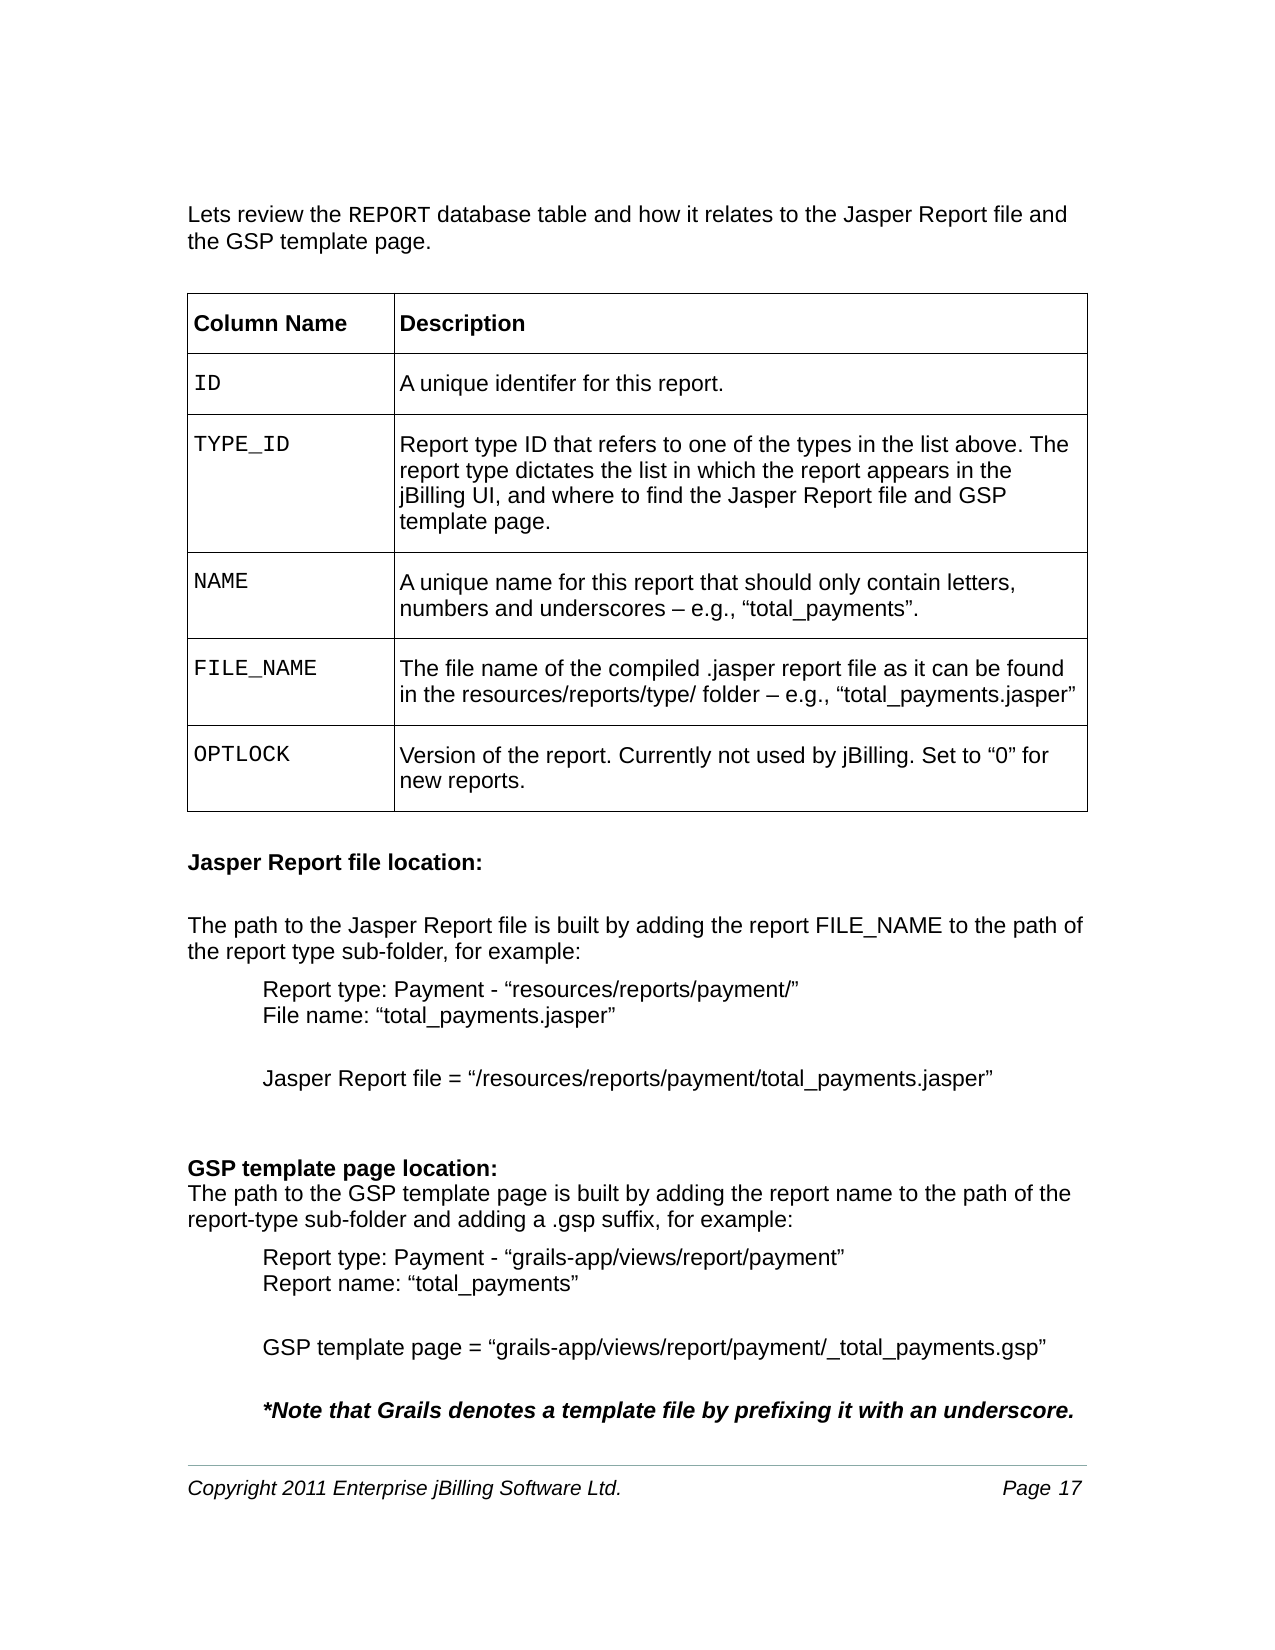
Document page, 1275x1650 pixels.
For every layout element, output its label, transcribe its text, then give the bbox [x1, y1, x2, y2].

text GSP template page = “grails-app/views/report/payment/_total_payments.gsp” [262, 1334, 1087, 1360]
table_cell A unique name for this report that should only contain letters, numbers and underscores – e.g., “total_payments”. [395, 553, 1087, 638]
text Report type: Payment - “grails-app/views/report/payment” [262, 1245, 1087, 1271]
text *Note that Grails denotes a template file by prefixing it with an underscore. [262, 1398, 1087, 1424]
text Jasper Report file = “/resources/reports/payment/total_payments.jasper” [262, 1066, 1087, 1092]
text Report type: Payment - “resources/reports/payment/” [262, 977, 1087, 1002]
table_cell ID [188, 354, 394, 414]
table_cell Report type ID that refers to one of the types in the list above. The report type dictates the list in which the report appears in the jBilling UI, and where to find the Jasper Report file and GSP template page. [395, 415, 1087, 552]
table_cell OPTLOCK [188, 726, 394, 811]
text File name: “total_payments.jasper” [262, 1002, 1087, 1028]
table_cell The file name of the compiled .jasper report file as it can be found in the resources/reports/type/ folder – e.g., “total_payments.jasper” [395, 639, 1087, 725]
table_cell A unique identifer for this report. [395, 354, 1087, 414]
text The path to the Jasper Report file is built by adding the report FILE_NAME to the path of the report type sub-folder, for example: [187, 913, 1087, 964]
table_cell FILE_NAME [188, 639, 394, 725]
text Lets review the REPORT database table and how it relates to the Jasper Report file and the GSP template page. [187, 150, 1087, 254]
text Report name: “total_payments” [262, 1271, 1087, 1296]
text Jasper Report file location: [187, 849, 1087, 901]
table_cell TYPE_ID [188, 415, 394, 552]
text GSP template page location: The path to the GSP template page is built by adding the report name to the path of the report-type sub-folder and adding a .gsp suffix, for example: [187, 1130, 1087, 1232]
table_header Description [395, 294, 1087, 353]
table_cell NAME [188, 553, 394, 638]
table_cell Version of the report. Currently not used by jBilling. Set to “0” for new reports. [395, 726, 1087, 811]
table_header Column Name [188, 294, 394, 353]
